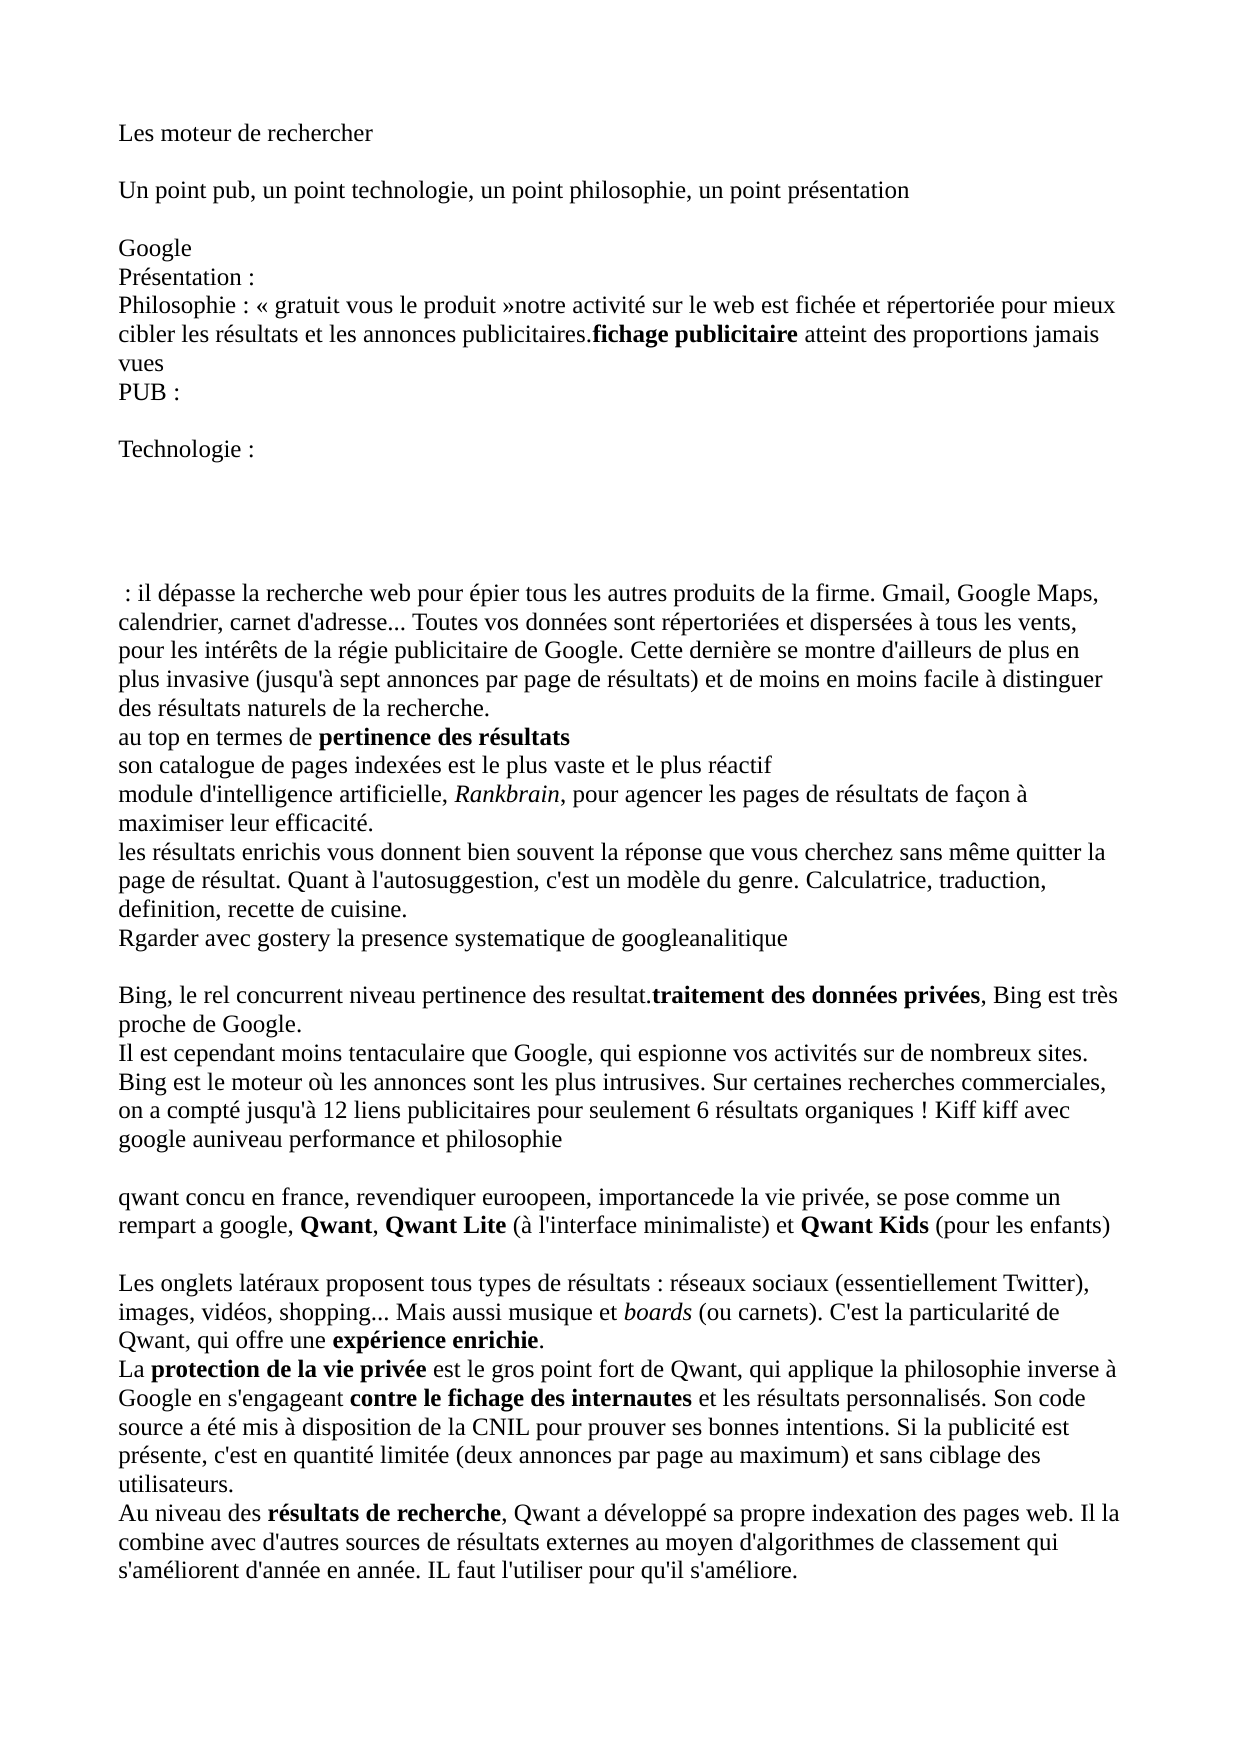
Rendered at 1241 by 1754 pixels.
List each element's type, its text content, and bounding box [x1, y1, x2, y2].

text Technologie : [118, 434, 1122, 463]
text qwant concu en france, revendiquer euroopeen, importancede la vie privée, se pose comme un rempart a google, Qwant, Qwant Lite (à l'interface minimaliste) et Qwant Kids (pour les enfants) [118, 1182, 1122, 1239]
text Il est cependant moins tentaculaire que Google, qui espionne vos activités sur de nombreux sites. Bing est le moteur où les annonces sont les plus intrusives. Sur certaines recherches commerciales, on a compté jusqu'à 12 liens publicitaires pour seulement 6 résultats organiques ! Kiff kiff avec google auniveau performance et philosophie [118, 1038, 1122, 1153]
text Bing, le rel concurrent niveau pertinence des resultat.traitement des données privées, Bing est très proche de Google. [118, 981, 1122, 1038]
text module d'intelligence artificielle, Rankbrain, pour agencer les pages de résultats de façon à maximiser leur efficacité. [118, 779, 1122, 837]
text au top en termes de pertinence des résultats [118, 722, 1122, 751]
text : il dépasse la recherche web pour épier tous les autres produits de la firme. Gmail, Google Maps, calendrier, carnet d'adresse... Toutes vos données sont répertoriées et dispersées à tous les vents, pour les intérêts de la régie publicitaire de Google. Cette dernière se montre d'ailleurs de plus en plus invasive (jusqu'à sept annonces par page de résultats) et de moins en moins facile à distinguer des résultats naturels de la recherche. [118, 578, 1122, 722]
text Google [118, 233, 1122, 262]
text Les onglets latéraux proposent tous types de résultats : réseaux sociaux (essentiellement Twitter), images, vidéos, shopping... Mais aussi musique et boards (ou carnets). C'est la particularité de Qwant, qui offre une expérience enrichie. [118, 1239, 1122, 1354]
text son catalogue de pages indexées est le plus vaste et le plus réactif [118, 751, 1122, 779]
text Les moteur de rechercher [118, 118, 1122, 147]
text Un point pub, un point technologie, un point philosophie, un point présentation [118, 176, 1122, 204]
text PUB : [118, 377, 1122, 406]
text les résultats enrichis vous donnent bien souvent la réponse que vous cherchez sans même quitter la page de résultat. Quant à l'autosuggestion, c'est un modèle du genre. Calculatrice, traduction, definition, recette de cuisine. [118, 837, 1122, 923]
text Philosophie : « gratuit vous le produit »notre activité sur le web est fichée et répertoriée pour mieux cibler les résultats et les annonces publicitaires.fichage publicitaire atteint des proportions jamais vues [118, 291, 1122, 377]
text Présentation : [118, 262, 1122, 291]
text Rgarder avec gostery la presence systematique de googleanalitique [118, 923, 1122, 952]
text La protection de la vie privée est le gros point fort de Qwant, qui applique la philosophie inverse à Google en s'engageant contre le fichage des internautes et les résultats personnalisés. Son code source a été mis à disposition de la CNIL pour prouver ses bonnes intentions. Si la publicité est présente, c'est en quantité limitée (deux annonces par page au maximum) et sans ciblage des utilisateurs. [118, 1354, 1122, 1498]
text Au niveau des résultats de recherche, Qwant a développé sa propre indexation des pages web. Il la combine avec d'autres sources de résultats externes au moyen d'algorithmes de classement qui s'améliorent d'année en année. IL faut l'utiliser pour qu'il s'améliore. [118, 1498, 1122, 1584]
